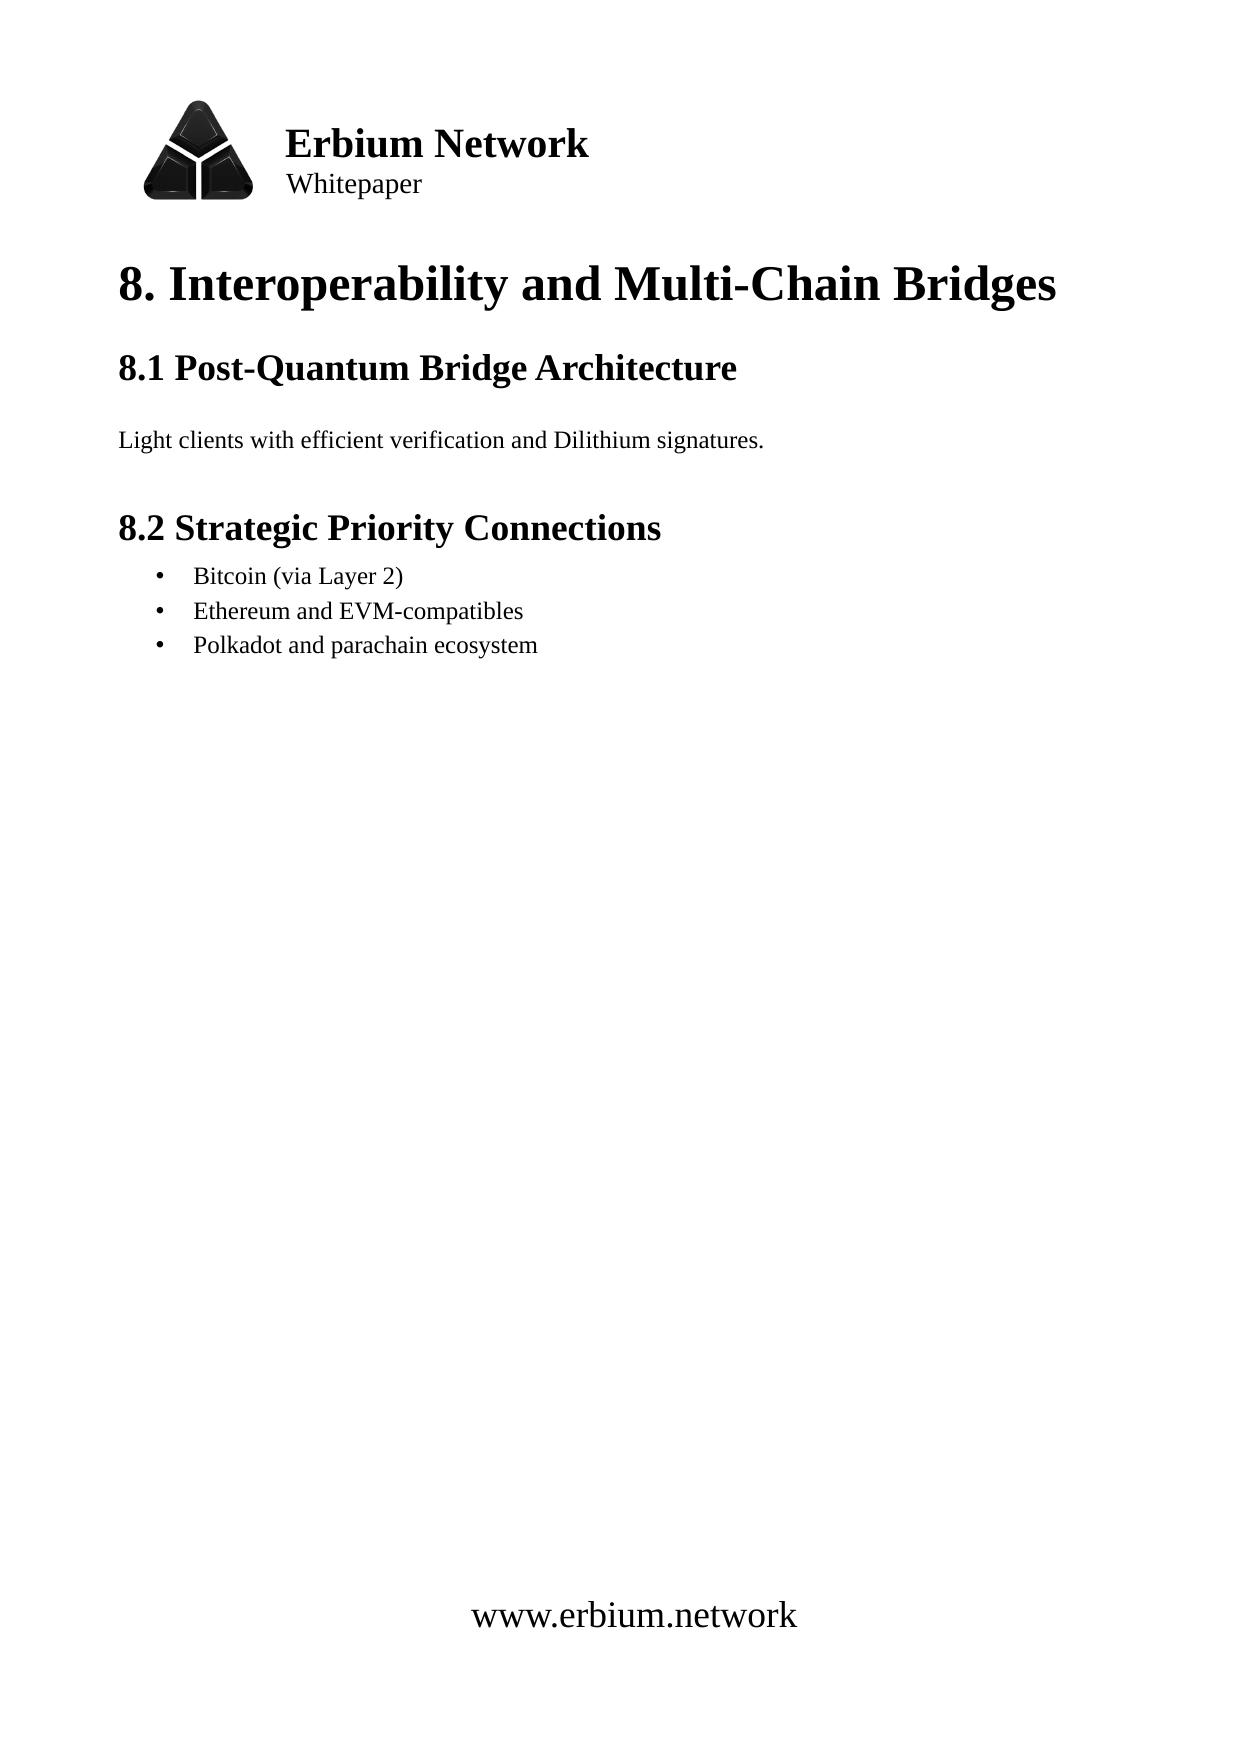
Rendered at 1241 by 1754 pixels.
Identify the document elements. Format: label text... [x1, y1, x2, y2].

picture [119, 91, 280, 217]
list Polkadot and parachain ecosystem [156, 630, 1122, 659]
list Bitcoin (via Layer 2) [156, 561, 1122, 590]
text Light clients with efficient verification and Dilithium signatures. [118, 426, 1122, 454]
subtitle 8.2 Strategic Priority Connections [118, 506, 1122, 549]
subtitle 8. Interoperability and Multi-Chain Bridges [118, 254, 1122, 312]
subtitle 8.1 Post-Quantum Bridge Architecture [118, 345, 1122, 388]
list Ethereum and EVM-compatibles [156, 596, 1122, 625]
